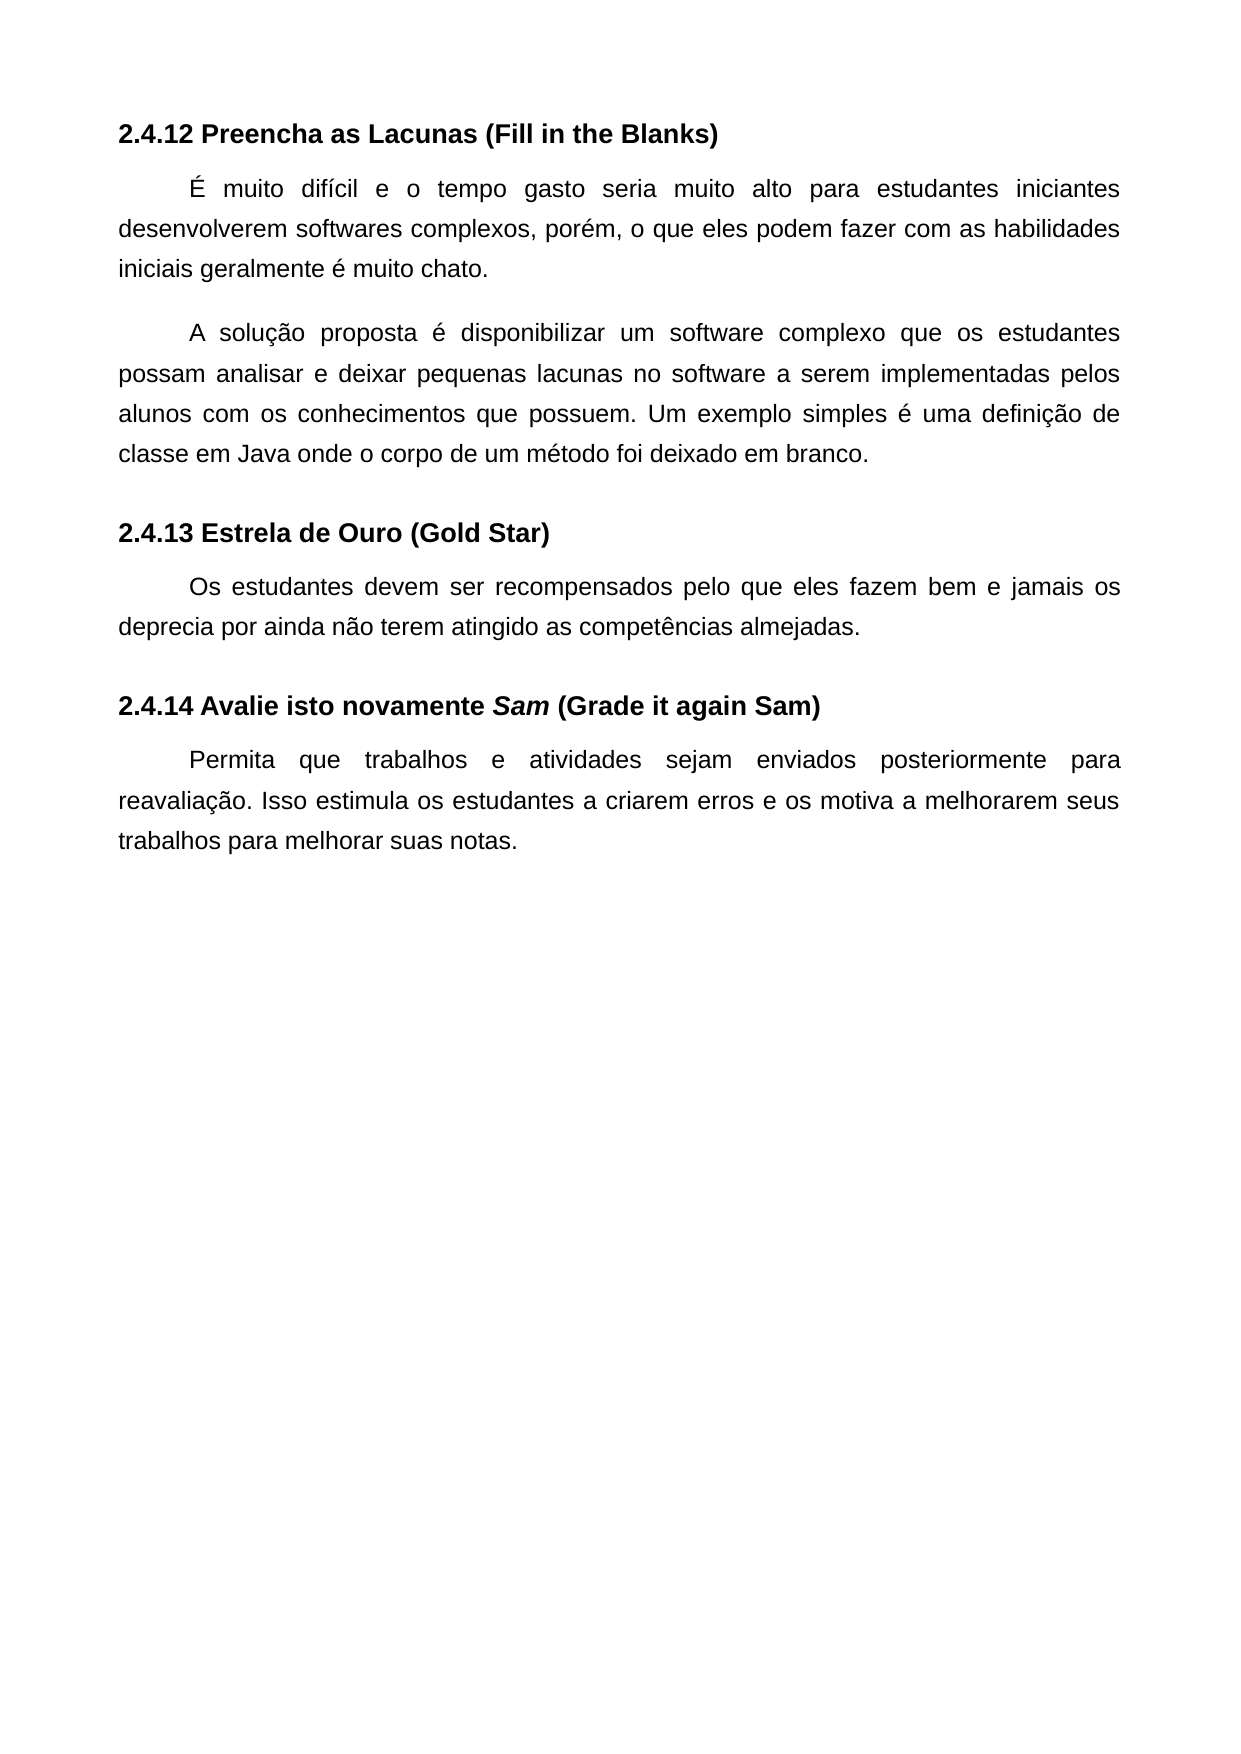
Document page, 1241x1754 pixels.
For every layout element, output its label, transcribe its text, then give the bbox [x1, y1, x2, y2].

text Os estudantes devem ser recompensados pelo que eles fazem bem e jamais os deprecia por ainda não terem atingido as competências almejadas. [118, 572, 1122, 641]
text Permita que trabalhos e atividades sejam enviados posteriormente para reavaliação. Isso estimula os estudantes a criarem erros e os motiva a melhorarem seus trabalhos para melhorar suas notas. [118, 746, 1122, 855]
text É muito difícil e o tempo gasto seria muito alto para estudantes iniciantes desenvolverem softwares complexos, porém, o que eles podem fazer com as habilidades iniciais geralmente é muito chato. [118, 174, 1122, 283]
subtitle 2.4.14 Avalie isto novamente Sam (Grade it again Sam) [118, 690, 1122, 721]
subtitle 2.4.13 Estrela de Ouro (Gold Star) [118, 517, 1122, 548]
subtitle 2.4.12 Preencha as Lacunas (Fill in the Blanks) [118, 118, 1122, 149]
text A solução proposta é disponibilizar um software complexo que os estudantes possam analisar e deixar pequenas lacunas no software a serem implementadas pelos alunos com os conhecimentos que possuem. Um exemplo simples é uma definição de classe em Java onde o corpo de um método foi deixado em branco. [118, 318, 1122, 468]
